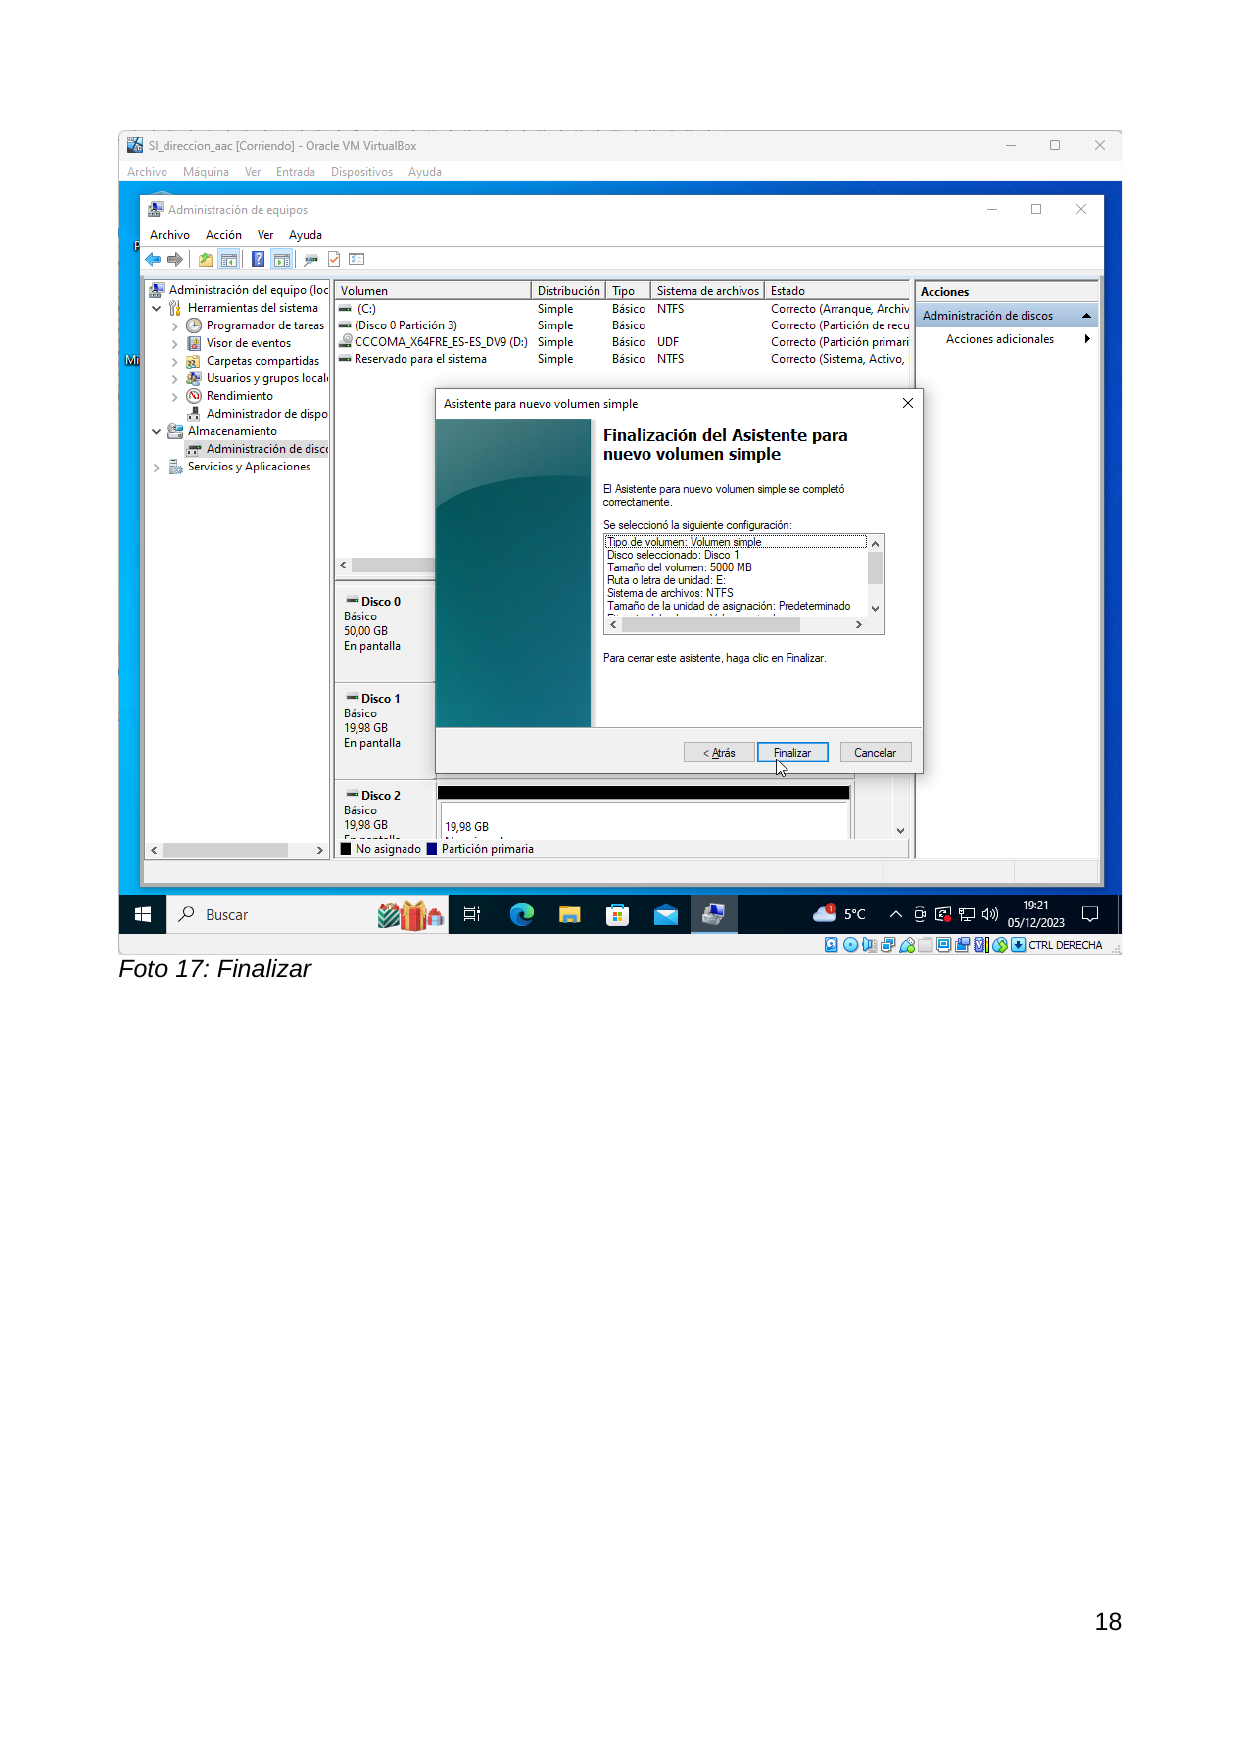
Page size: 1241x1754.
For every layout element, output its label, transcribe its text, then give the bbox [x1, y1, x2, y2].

text Foto 17: Finalizar [118, 955, 1122, 983]
picture [118, 130, 1123, 955]
